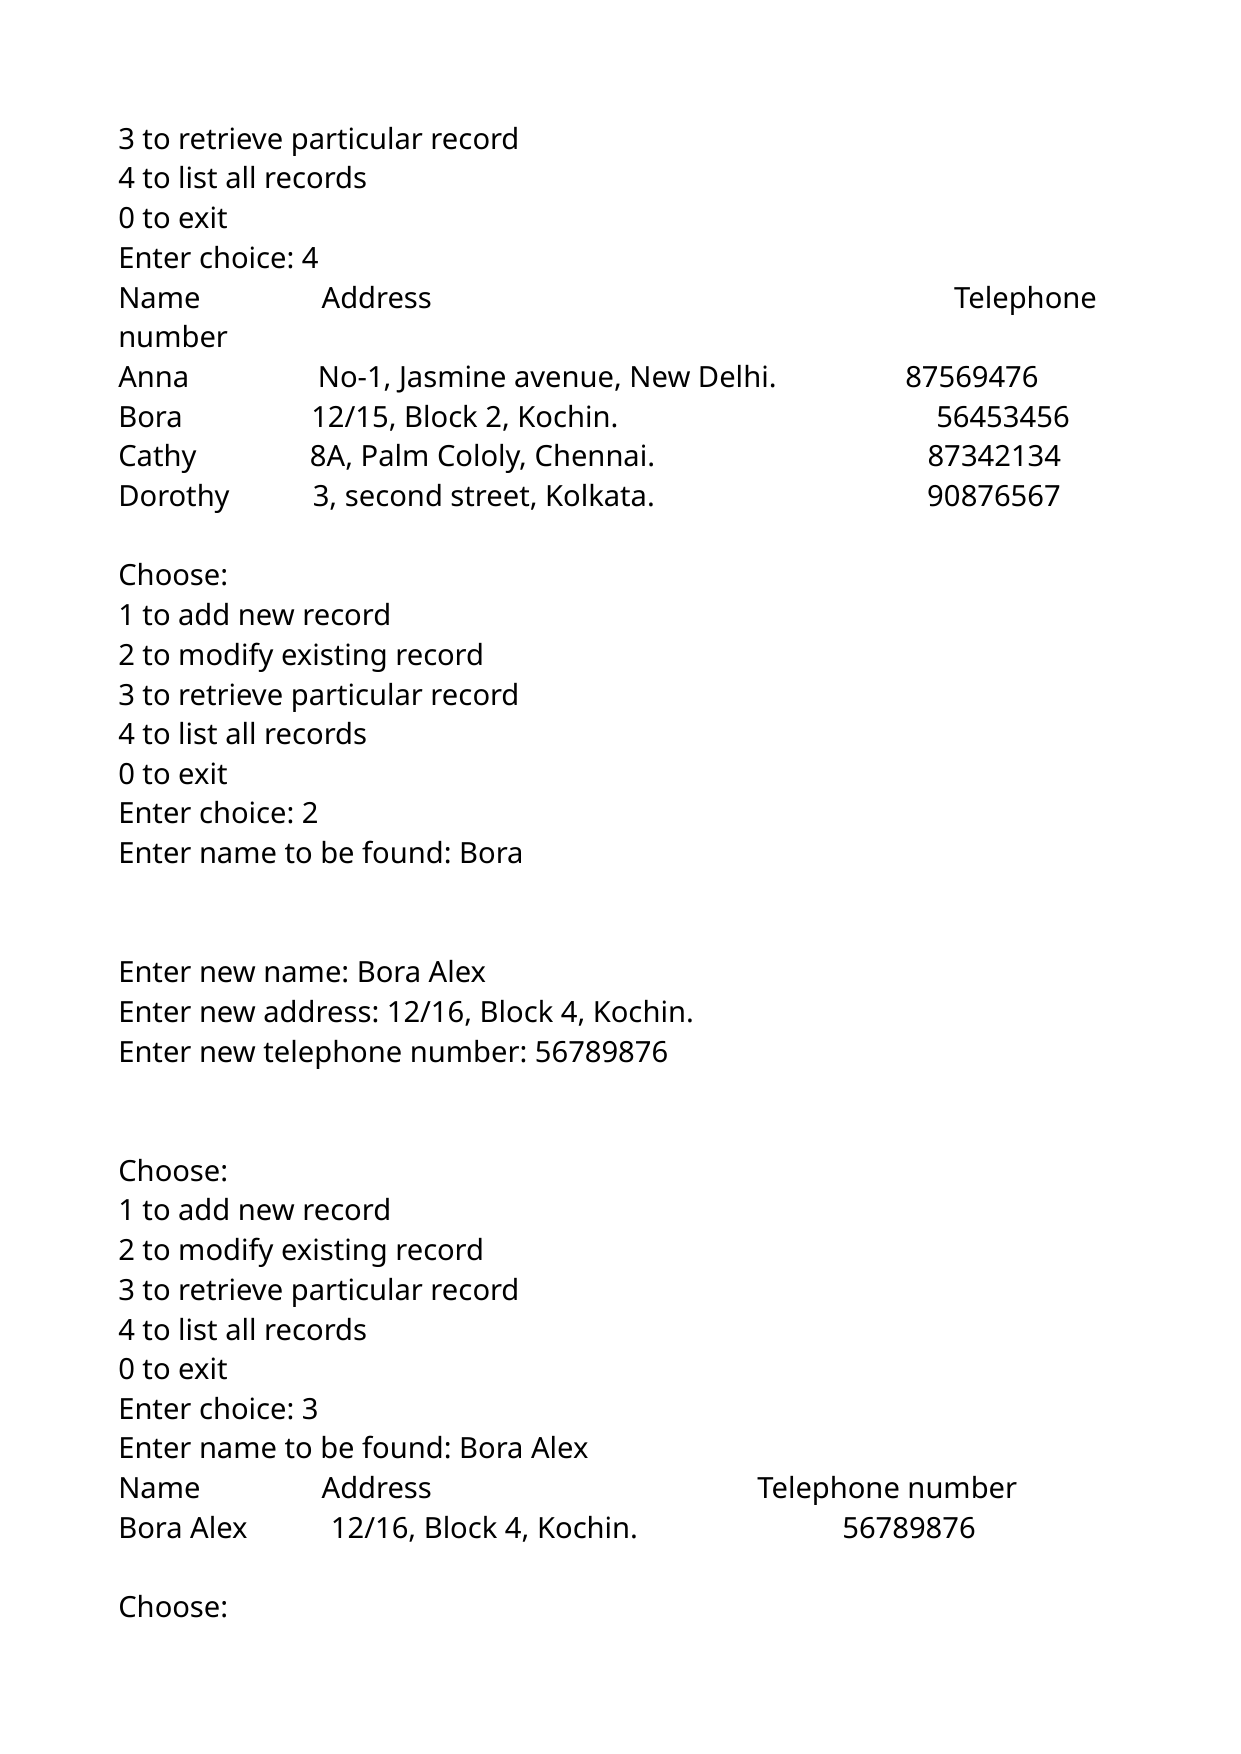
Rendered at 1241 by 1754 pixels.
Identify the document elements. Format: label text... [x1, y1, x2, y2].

text Dorothy 3, second street, Kolkata. 90876567 [118, 475, 1122, 515]
text Enter choice: 4 [118, 237, 1122, 277]
text 4 to list all records [118, 158, 1122, 197]
text Anna No-1, Jasmine avenue, New Delhi. 87569476 [118, 356, 1122, 396]
text Enter choice: 2 [118, 793, 1122, 832]
text 4 to list all records [118, 713, 1122, 753]
text Enter name to be found: Bora Alex [118, 1428, 1122, 1467]
text Name Address Telephone number [118, 1467, 1122, 1507]
text 1 to add new record [118, 1190, 1122, 1229]
text Choose: [118, 1150, 1122, 1190]
text 3 to retrieve particular record [118, 1269, 1122, 1309]
text 3 to retrieve particular record [118, 674, 1122, 713]
text Bora Alex 12/16, Block 4, Kochin. 56789876 [118, 1507, 1122, 1547]
text Cathy 8A, Palm Cololy, Chennai. 87342134 [118, 436, 1122, 475]
text Enter new address: 12/16, Block 4, Kochin. [118, 991, 1122, 1031]
text 0 to exit [118, 753, 1122, 793]
text Enter new name: Bora Alex [118, 952, 1122, 991]
text Enter choice: 3 [118, 1388, 1122, 1428]
text Name Address Telephone number [118, 277, 1122, 356]
text Bora 12/15, Block 2, Kochin. 56453456 [118, 396, 1122, 436]
text 0 to exit [118, 197, 1122, 237]
text Enter new telephone number: 56789876 [118, 1031, 1122, 1071]
text 4 to list all records [118, 1309, 1122, 1348]
text 0 to exit [118, 1348, 1122, 1388]
text Choose: [118, 555, 1122, 594]
text 3 to retrieve particular record [118, 118, 1122, 158]
text Choose: [118, 1587, 1122, 1626]
text Enter name to be found: Bora [118, 832, 1122, 872]
text 2 to modify existing record [118, 634, 1122, 674]
text 2 to modify existing record [118, 1229, 1122, 1269]
text 1 to add new record [118, 594, 1122, 634]
